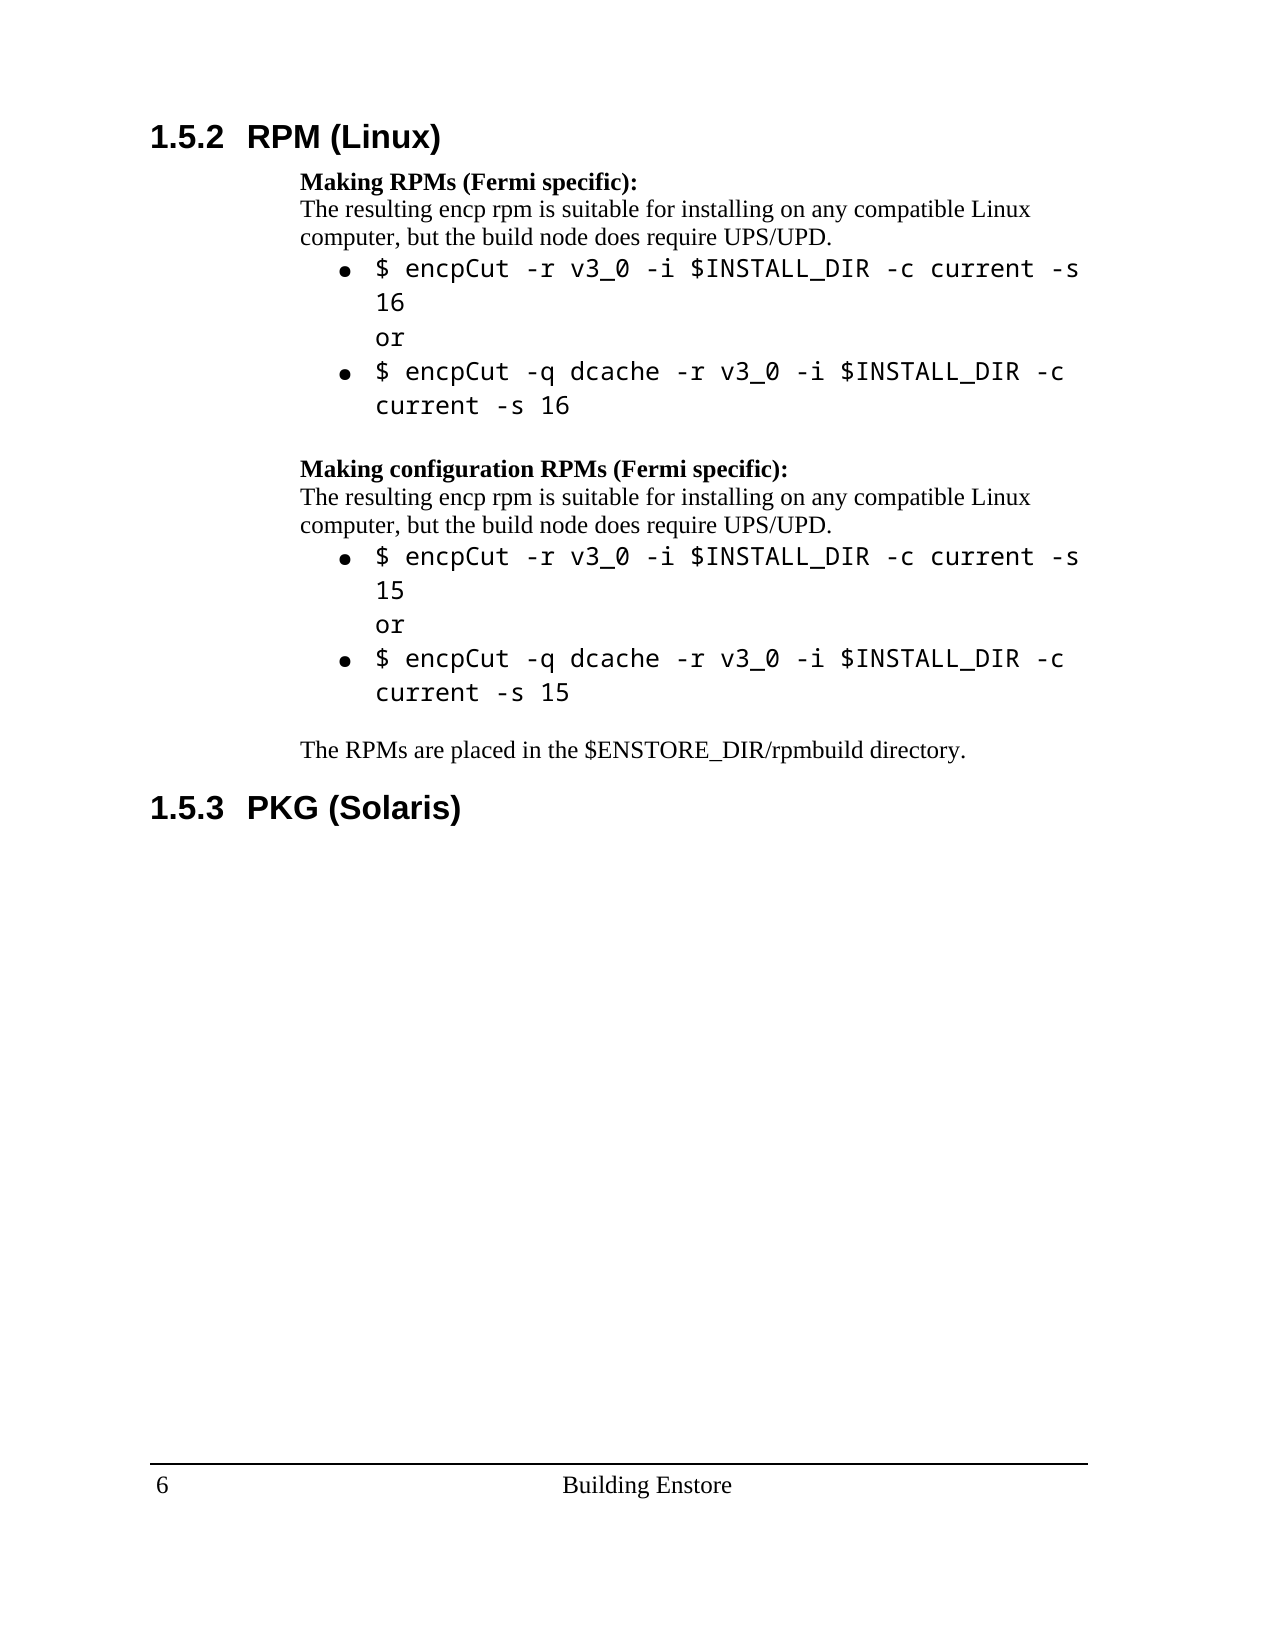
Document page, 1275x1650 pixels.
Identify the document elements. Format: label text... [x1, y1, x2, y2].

list $ encpCut -r v3_0 -i $INSTALL_DIR -c current -s 16 or [337, 251, 1087, 353]
subtitle RPM (Linux) [150, 118, 1087, 155]
text Making configuration RPMs (Fermi specific): [300, 455, 1087, 483]
list $ encpCut -r v3_0 -i $INSTALL_DIR -c current -s 15 [337, 538, 1087, 607]
subtitle PKG (Solaris) [150, 789, 1087, 827]
text The RPMs are placed in the $ENSTORE_DIR/rpmbuild directory. [300, 737, 1087, 764]
text The resulting encp rpm is suitable for installing on any compatible Linux computer, but the build node does require UPS/UPD. [300, 196, 1087, 251]
list $ encpCut -q dcache -r v3_0 -i $INSTALL_DIR -c current -s 16 [337, 353, 1087, 421]
list $ encpCut -q dcache -r v3_0 -i $INSTALL_DIR -c current -s 15 [337, 641, 1087, 709]
text Making RPMs (Fermi specific): [300, 168, 1087, 196]
text The resulting encp rpm is suitable for installing on any compatible Linux computer, but the build node does require UPS/UPD. [300, 483, 1087, 538]
list or [337, 607, 1087, 641]
